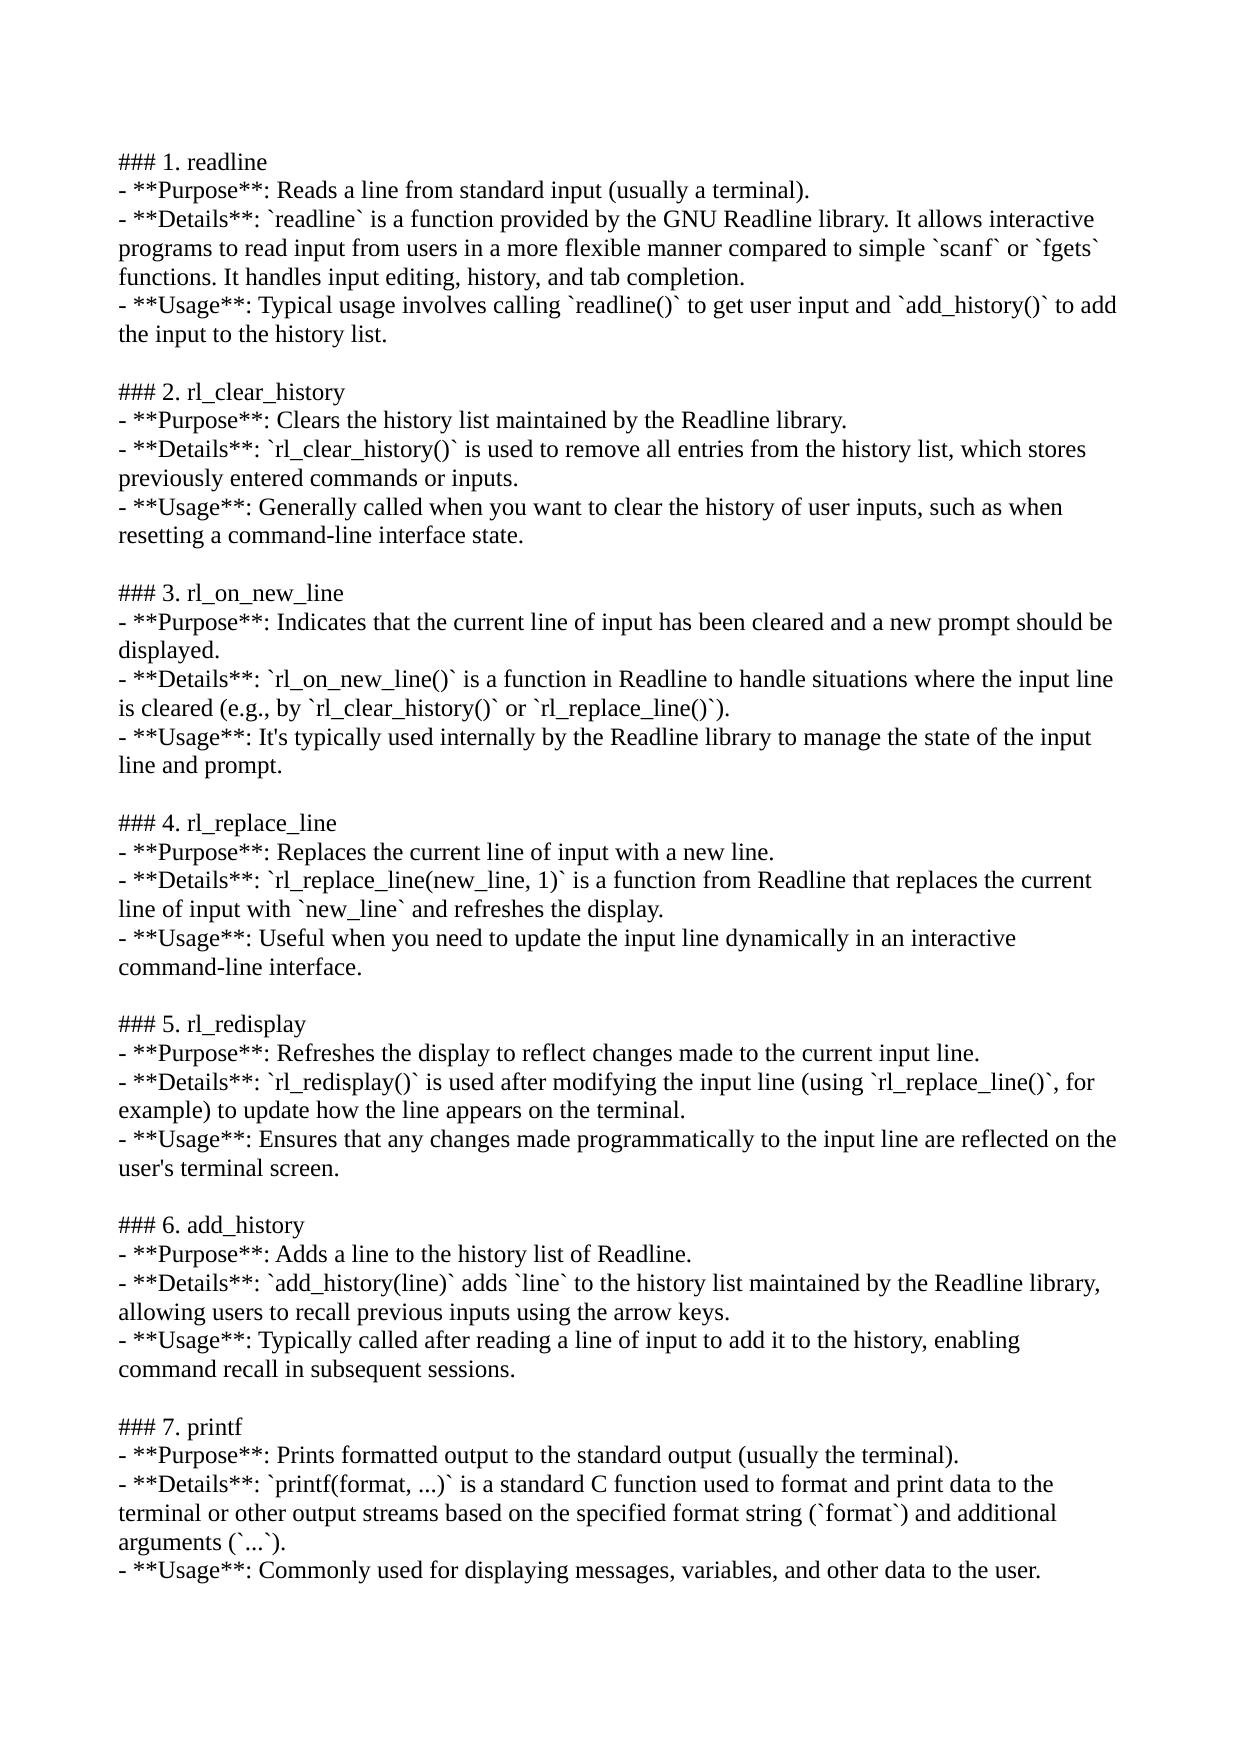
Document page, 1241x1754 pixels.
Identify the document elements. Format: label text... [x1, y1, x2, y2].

text - **Purpose**: Prints formatted output to the standard output (usually the terminal). [118, 1441, 1122, 1469]
text ### 5. rl_redisplay [118, 1009, 1122, 1038]
text - **Details**: `add_history(line)` adds `line` to the history list maintained by the Readline library, allowing users to recall previous inputs using the arrow keys. [118, 1268, 1122, 1326]
text - **Purpose**: Refreshes the display to reflect changes made to the current input line. [118, 1038, 1122, 1067]
text ### 2. rl_clear_history [118, 377, 1122, 406]
text - **Details**: `printf(format, ...)` is a standard C function used to format and print data to the terminal or other output streams based on the specified format string (`format`) and additional arguments (`...`). [118, 1469, 1122, 1556]
text - **Details**: `readline` is a function provided by the GNU Readline library. It allows interactive programs to read input from users in a more flexible manner compared to simple `scanf` or `fgets` functions. It handles input editing, history, and tab completion. [118, 204, 1122, 291]
text - **Details**: `rl_clear_history()` is used to remove all entries from the history list, which stores previously entered commands or inputs. [118, 434, 1122, 492]
text ### 7. printf [118, 1412, 1122, 1441]
text ### 4. rl_replace_line [118, 808, 1122, 837]
text - **Usage**: It's typically used internally by the Readline library to manage the state of the input line and prompt. [118, 722, 1122, 779]
text - **Usage**: Ensures that any changes made programmatically to the input line are reflected on the user's terminal screen. [118, 1124, 1122, 1182]
text - **Usage**: Typical usage involves calling `readline()` to get user input and `add_history()` to add the input to the history list. [118, 291, 1122, 348]
text ### 1. readline [118, 147, 1122, 176]
text - **Usage**: Typically called after reading a line of input to add it to the history, enabling command recall in subsequent sessions. [118, 1326, 1122, 1383]
text - **Purpose**: Indicates that the current line of input has been cleared and a new prompt should be displayed. [118, 607, 1122, 664]
text - **Purpose**: Adds a line to the history list of Readline. [118, 1239, 1122, 1268]
text ### 3. rl_on_new_line [118, 578, 1122, 607]
text - **Details**: `rl_on_new_line()` is a function in Readline to handle situations where the input line is cleared (e.g., by `rl_clear_history()` or `rl_replace_line()`). [118, 664, 1122, 722]
text - **Purpose**: Clears the history list maintained by the Readline library. [118, 406, 1122, 434]
text - **Purpose**: Replaces the current line of input with a new line. [118, 837, 1122, 866]
text - **Usage**: Commonly used for displaying messages, variables, and other data to the user. [118, 1556, 1122, 1584]
text - **Usage**: Generally called when you want to clear the history of user inputs, such as when resetting a command-line interface state. [118, 492, 1122, 549]
text - **Purpose**: Reads a line from standard input (usually a terminal). [118, 176, 1122, 204]
text - **Details**: `rl_replace_line(new_line, 1)` is a function from Readline that replaces the current line of input with `new_line` and refreshes the display. [118, 866, 1122, 923]
text ### 6. add_history [118, 1211, 1122, 1239]
text - **Usage**: Useful when you need to update the input line dynamically in an interactive command-line interface. [118, 923, 1122, 981]
text - **Details**: `rl_redisplay()` is used after modifying the input line (using `rl_replace_line()`, for example) to update how the line appears on the terminal. [118, 1067, 1122, 1124]
